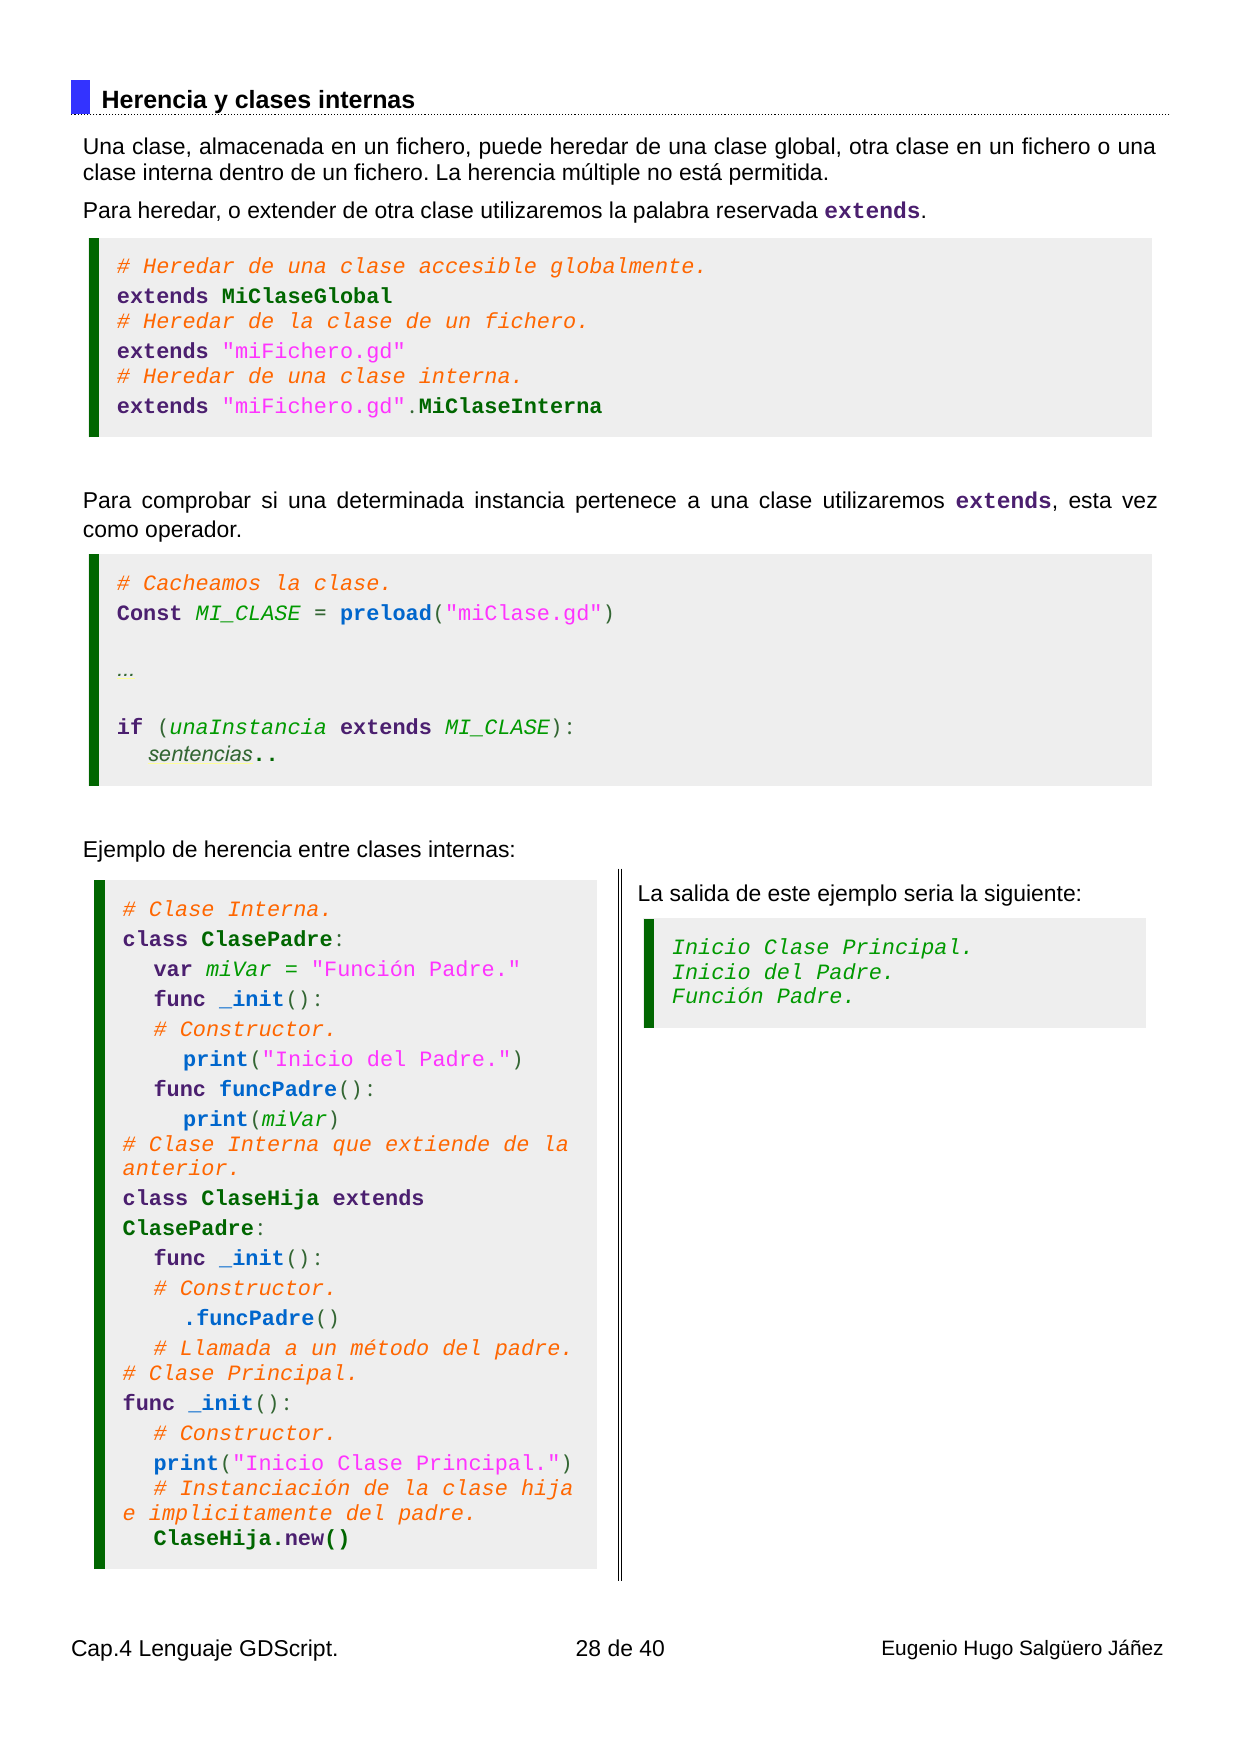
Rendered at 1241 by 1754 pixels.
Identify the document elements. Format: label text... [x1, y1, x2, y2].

text Para heredar, o extender de otra clase utilizaremos la palabra reservada extends. [83, 197, 1158, 226]
text # Heredar de una clase accesible globalmente. [99, 238, 1152, 280]
text Una clase, almacenada en un fichero, puede heredar de una clase global, otra clase en un fichero o una clase interna dentro de un fichero. La herencia múltiple no está permitida. [83, 133, 1158, 186]
text if (unaInstancia extends MI_CLASE): [99, 711, 1152, 741]
text # Heredar de una clase interna. [99, 365, 1152, 390]
text # Cacheamos la clase. [99, 554, 1152, 597]
text # Heredar de la clase de un fichero. [99, 310, 1152, 335]
text extends MiClaseGlobal [99, 280, 1152, 310]
text Para comprobar si una determinada instancia pertenece a una clase utilizaremos extends, esta vez como operador. [83, 487, 1158, 542]
text sentencias.. [99, 741, 1152, 786]
table_header La salida de este ejemplo seria la siguiente: Inicio Clase Principal. Inicio del Padre. Función Padre. [622, 869, 1169, 1581]
text Const MI_CLASE = preload("miClase.gd") [99, 597, 1152, 627]
table_header # Clase Interna. class ClasePadre: var miVar = "Función Padre." func _init(): # Constructor. print("Inicio del Padre.") func funcPadre(): print(miVar) # Clase Interna que extiende de la anterior. class ClaseHija extends ClasePadre: func _init(): # Constructor. .funcPadre() # Llamada a un método del padre. # Clase Principal. func _init(): # Constructor. print("Inicio Clase Principal.") # Instanciación de la clase hija e implicitamente del padre. ClaseHija.new() [71, 869, 618, 1581]
subtitle Herencia y clases internas [71, 79, 1169, 114]
text extends "miFichero.gd".MiClaseInterna [99, 390, 1152, 437]
text extends "miFichero.gd" [99, 335, 1152, 365]
text ... [99, 656, 1152, 682]
text Ejemplo de herencia entre clases internas: [83, 836, 1158, 863]
